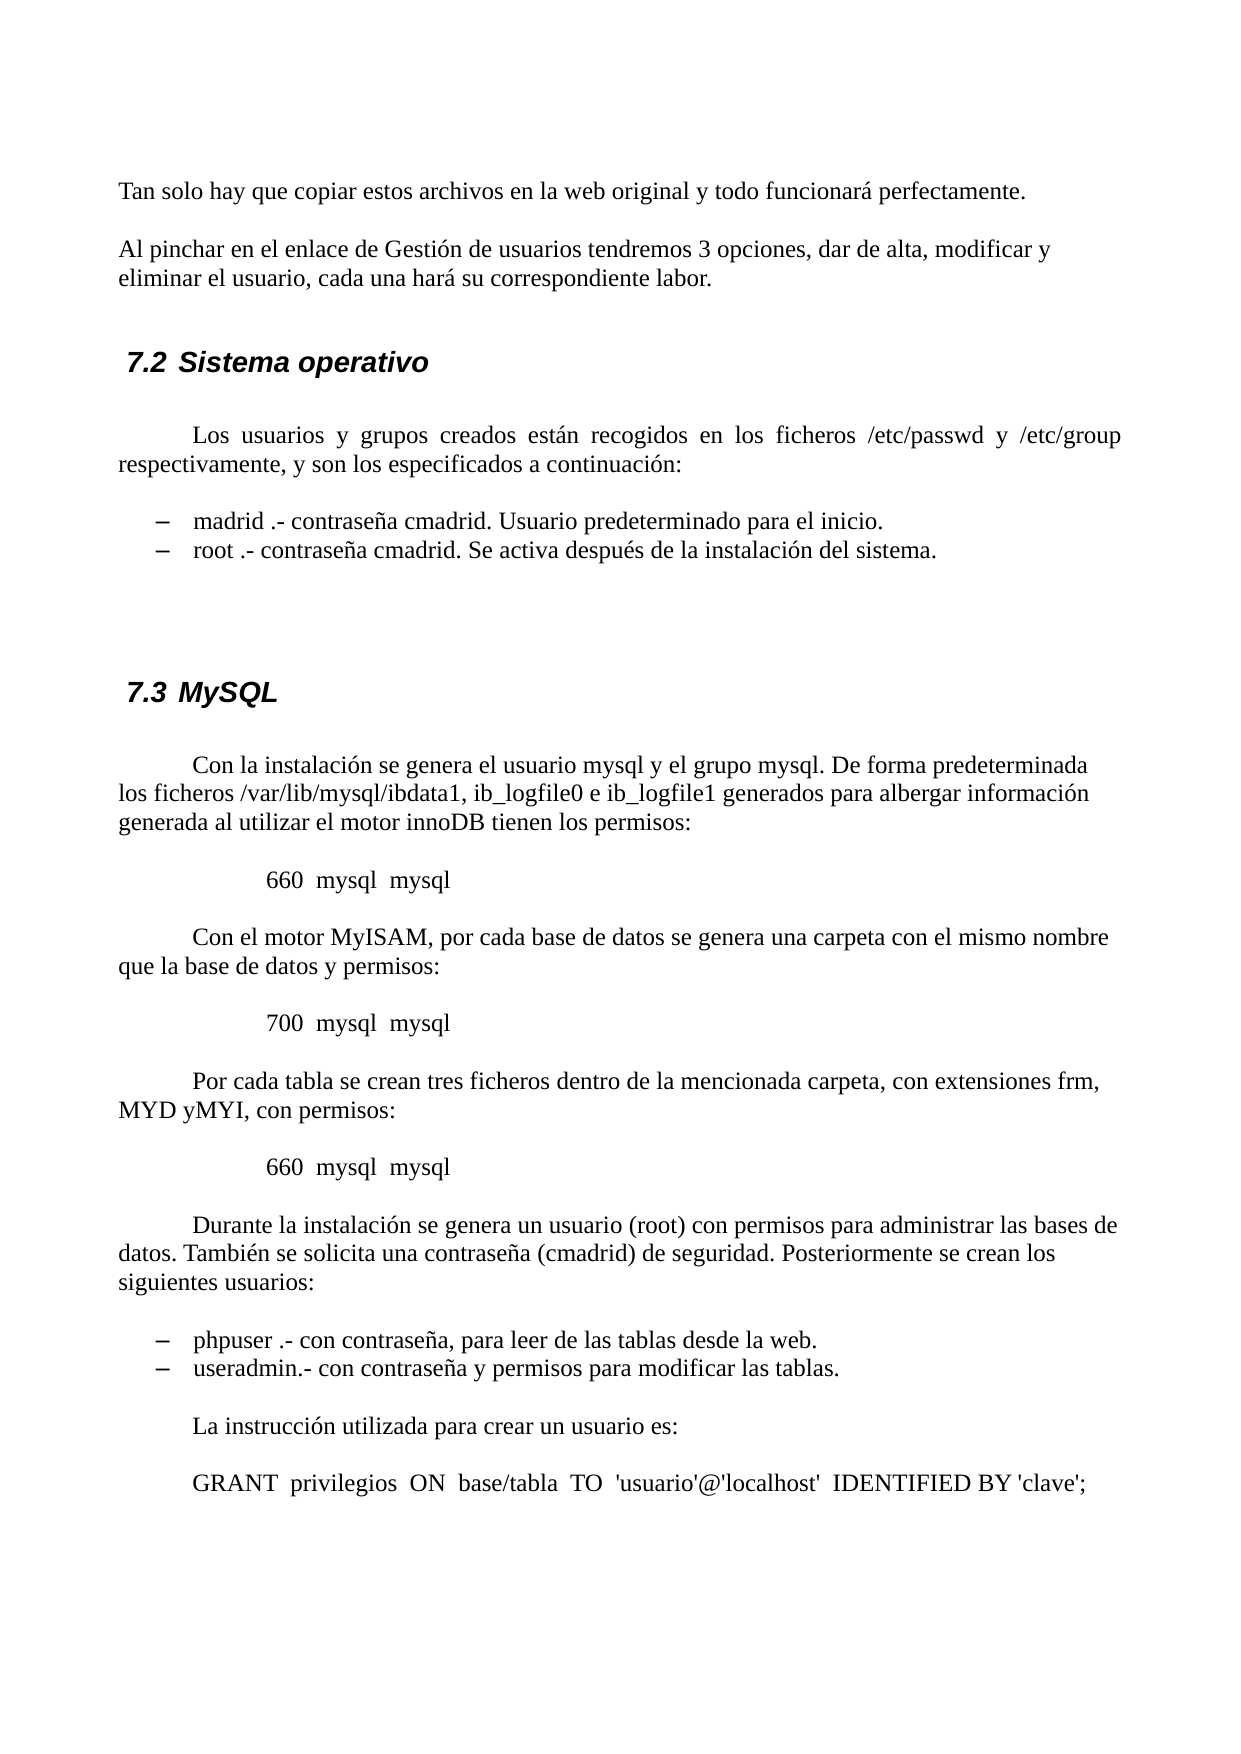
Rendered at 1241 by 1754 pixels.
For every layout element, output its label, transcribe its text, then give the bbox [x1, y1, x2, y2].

text La instrucción utilizada para crear un usuario es: [118, 1411, 1122, 1440]
text 660 mysql mysql [118, 865, 1122, 893]
text Los usuarios y grupos creados están recogidos en los ficheros /etc/passwd y /etc/group respectivamente, y son los especificados a continuación: [118, 420, 1122, 477]
text Tan solo hay que copiar estos archivos en la web original y todo funcionará perfectamente. [118, 176, 1122, 205]
list useradmin.- con contraseña y permisos para modificar las tablas. [156, 1353, 1122, 1382]
list root .- contraseña cmadrid. Se activa después de la instalación del sistema. [156, 535, 1122, 564]
subtitle Sistema operativo [118, 345, 1122, 379]
text 700 mysql mysql [118, 1008, 1122, 1037]
text 660 mysql mysql [118, 1152, 1122, 1181]
text Durante la instalación se genera un usuario (root) con permisos para administrar las bases de datos. También se solicita una contraseña (cmadrid) de seguridad. Posteriormente se crean los siguientes usuarios: [118, 1210, 1122, 1296]
text Por cada tabla se crean tres ficheros dentro de la mencionada carpeta, con extensiones frm, MYD yMYI, con permisos: [118, 1066, 1122, 1123]
list phpuser .- con contraseña, para leer de las tablas desde la web. [156, 1325, 1122, 1353]
text Con el motor MyISAM, por cada base de datos se genera una carpeta con el mismo nombre que la base de datos y permisos: [118, 922, 1122, 980]
subtitle MySQL [118, 675, 1122, 708]
list madrid .- contraseña cmadrid. Usuario predeterminado para el inicio. [156, 506, 1122, 535]
text GRANT privilegios ON base/tabla TO 'usuario'@'localhost' IDENTIFIED BY 'clave'; [118, 1468, 1122, 1497]
text Al pinchar en el enlace de Gestión de usuarios tendremos 3 opciones, dar de alta, modificar y eliminar el usuario, cada una hará su correspondiente labor. [118, 234, 1122, 291]
text Con la instalación se genera el usuario mysql y el grupo mysql. De forma predeterminada los ficheros /var/lib/mysql/ibdata1, ib_logfile0 e ib_logfile1 generados para albergar información generada al utilizar el motor innoDB tienen los permisos: [118, 750, 1122, 836]
